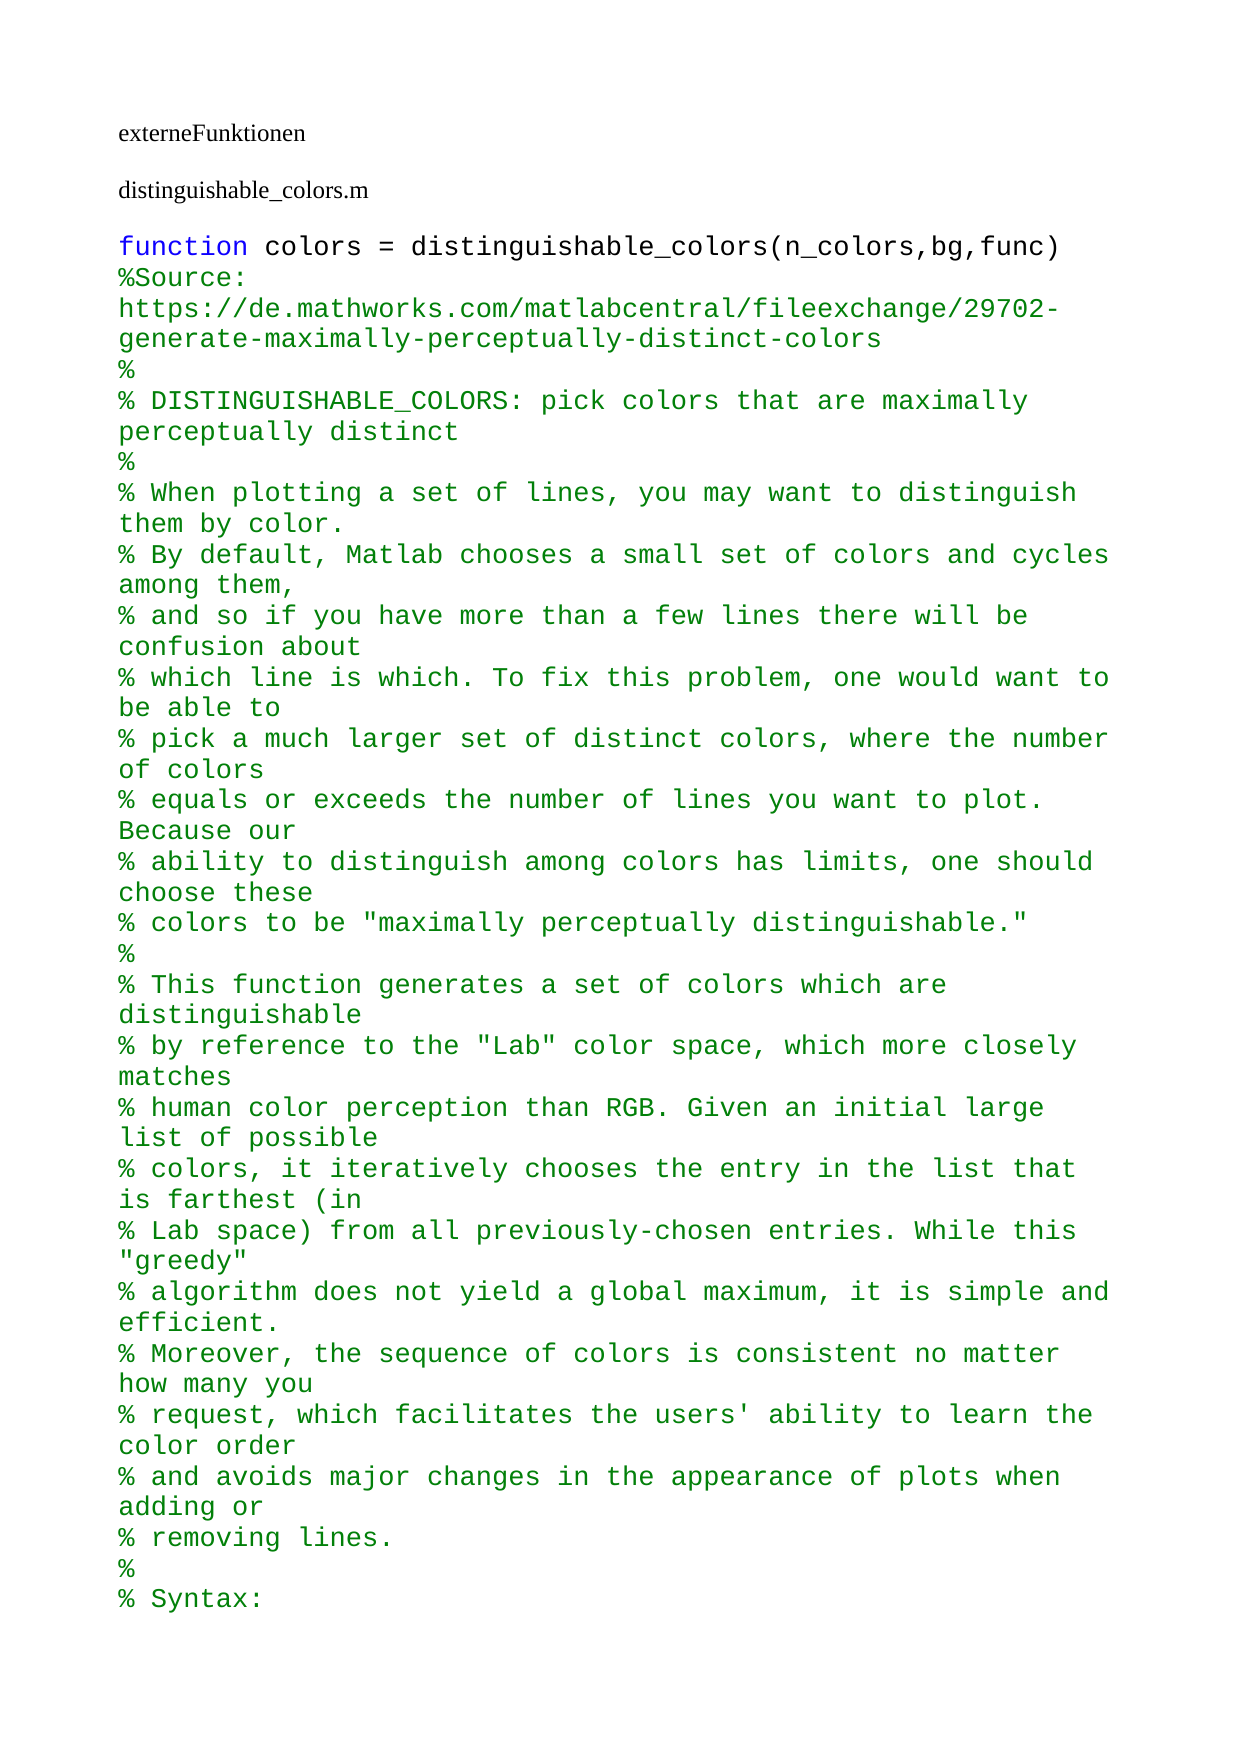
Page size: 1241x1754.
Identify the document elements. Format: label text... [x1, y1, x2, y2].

text % [118, 940, 1122, 971]
text function colors = distinguishable_colors(n_colors,bg,func) [118, 233, 1122, 264]
text % [118, 356, 1122, 387]
text % and avoids major changes in the appearance of plots when adding or [118, 1462, 1122, 1524]
text % request, which facilitates the users' ability to learn the color order [118, 1401, 1122, 1462]
text % removing lines. [118, 1524, 1122, 1554]
text %Source: https://de.mathworks.com/matlabcentral/fileexchange/29702-generate-maximally-perceptually-distinct-colors [118, 264, 1122, 356]
text % Lab space) from all previously-chosen entries. While this "greedy" [118, 1216, 1122, 1278]
text % pick a much larger set of distinct colors, where the number of colors [118, 725, 1122, 786]
text % algorithm does not yield a global maximum, it is simple and efficient. [118, 1278, 1122, 1339]
text % Moreover, the sequence of colors is consistent no matter how many you [118, 1339, 1122, 1401]
text externeFunktionen [118, 118, 1122, 147]
text % ability to distinguish among colors has limits, one should choose these [118, 848, 1122, 909]
text % DISTINGUISHABLE_COLORS: pick colors that are maximally perceptually distinct [118, 387, 1122, 448]
text distinguishable_colors.m [118, 176, 1122, 204]
text % equals or exceeds the number of lines you want to plot. Because our [118, 786, 1122, 848]
text % colors, it iteratively chooses the entry in the list that is farthest (in [118, 1155, 1122, 1216]
text % This function generates a set of colors which are distinguishable [118, 971, 1122, 1032]
text % By default, Matlab chooses a small set of colors and cycles among them, [118, 540, 1122, 602]
text % [118, 1554, 1122, 1585]
text % colors to be "maximally perceptually distinguishable." [118, 909, 1122, 940]
text % Syntax: [118, 1585, 1122, 1616]
text % When plotting a set of lines, you may want to distinguish them by color. [118, 479, 1122, 540]
text % [118, 448, 1122, 479]
text % by reference to the "Lab" color space, which more closely matches [118, 1032, 1122, 1093]
text % which line is which. To fix this problem, one would want to be able to [118, 663, 1122, 725]
text % and so if you have more than a few lines there will be confusion about [118, 602, 1122, 663]
text % human color perception than RGB. Given an initial large list of possible [118, 1093, 1122, 1155]
